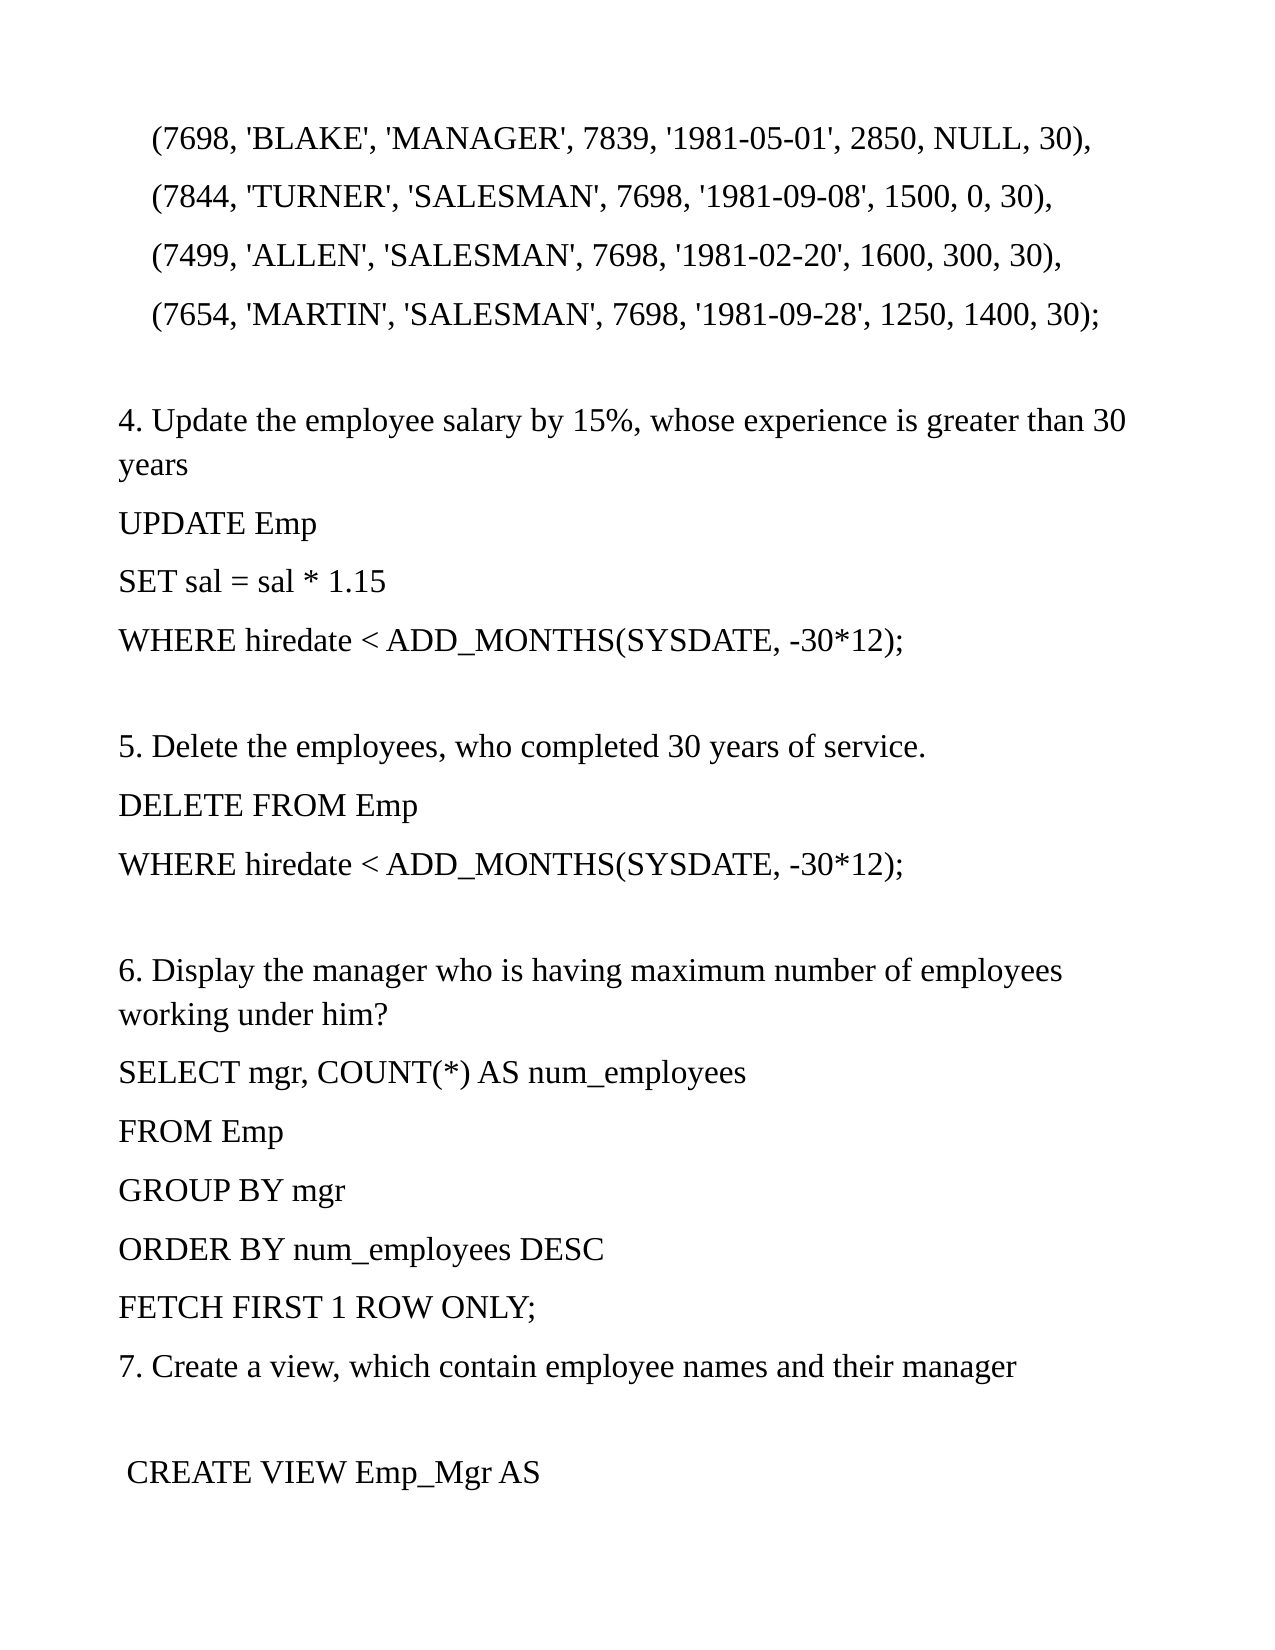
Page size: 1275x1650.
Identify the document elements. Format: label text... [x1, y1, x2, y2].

text GROUP BY mgr [118, 1170, 1157, 1208]
text WHERE hiredate < ADD_MONTHS(SYSDATE, -30*12); [118, 844, 1157, 882]
text SET sal = sal * 1.15 [118, 562, 1157, 600]
text SELECT mgr, COUNT(*) AS num_employees [118, 1053, 1157, 1091]
text (7499, 'ALLEN', 'SALESMAN', 7698, '1981-02-20', 1600, 300, 30), [118, 235, 1157, 274]
text (7698, 'BLAKE', 'MANAGER', 7839, '1981-05-01', 2850, NULL, 30), [118, 118, 1157, 156]
text ORDER BY num_employees DESC [118, 1229, 1157, 1267]
text (7844, 'TURNER', 'SALESMAN', 7698, '1981-09-08', 1500, 0, 30), [118, 177, 1157, 215]
text UPDATE Emp [118, 503, 1157, 541]
text FROM Emp [118, 1111, 1157, 1150]
text DELETE FROM Emp [118, 785, 1157, 823]
text 5. Delete the employees, who completed 30 years of service. [118, 727, 1157, 765]
text 4. Update the employee salary by 15%, whose experience is greater than 30 years [118, 400, 1157, 483]
text (7654, 'MARTIN', 'SALESMAN', 7698, '1981-09-28', 1250, 1400, 30); [118, 294, 1157, 332]
text CREATE VIEW Emp_Mgr AS [118, 1452, 1157, 1491]
text 7. Create a view, which contain employee names and their manager [118, 1346, 1157, 1384]
text WHERE hiredate < ADD_MONTHS(SYSDATE, -30*12); [118, 620, 1157, 659]
text 6. Display the manager who is having maximum number of employees working under him? [118, 950, 1157, 1032]
text FETCH FIRST 1 ROW ONLY; [118, 1287, 1157, 1326]
